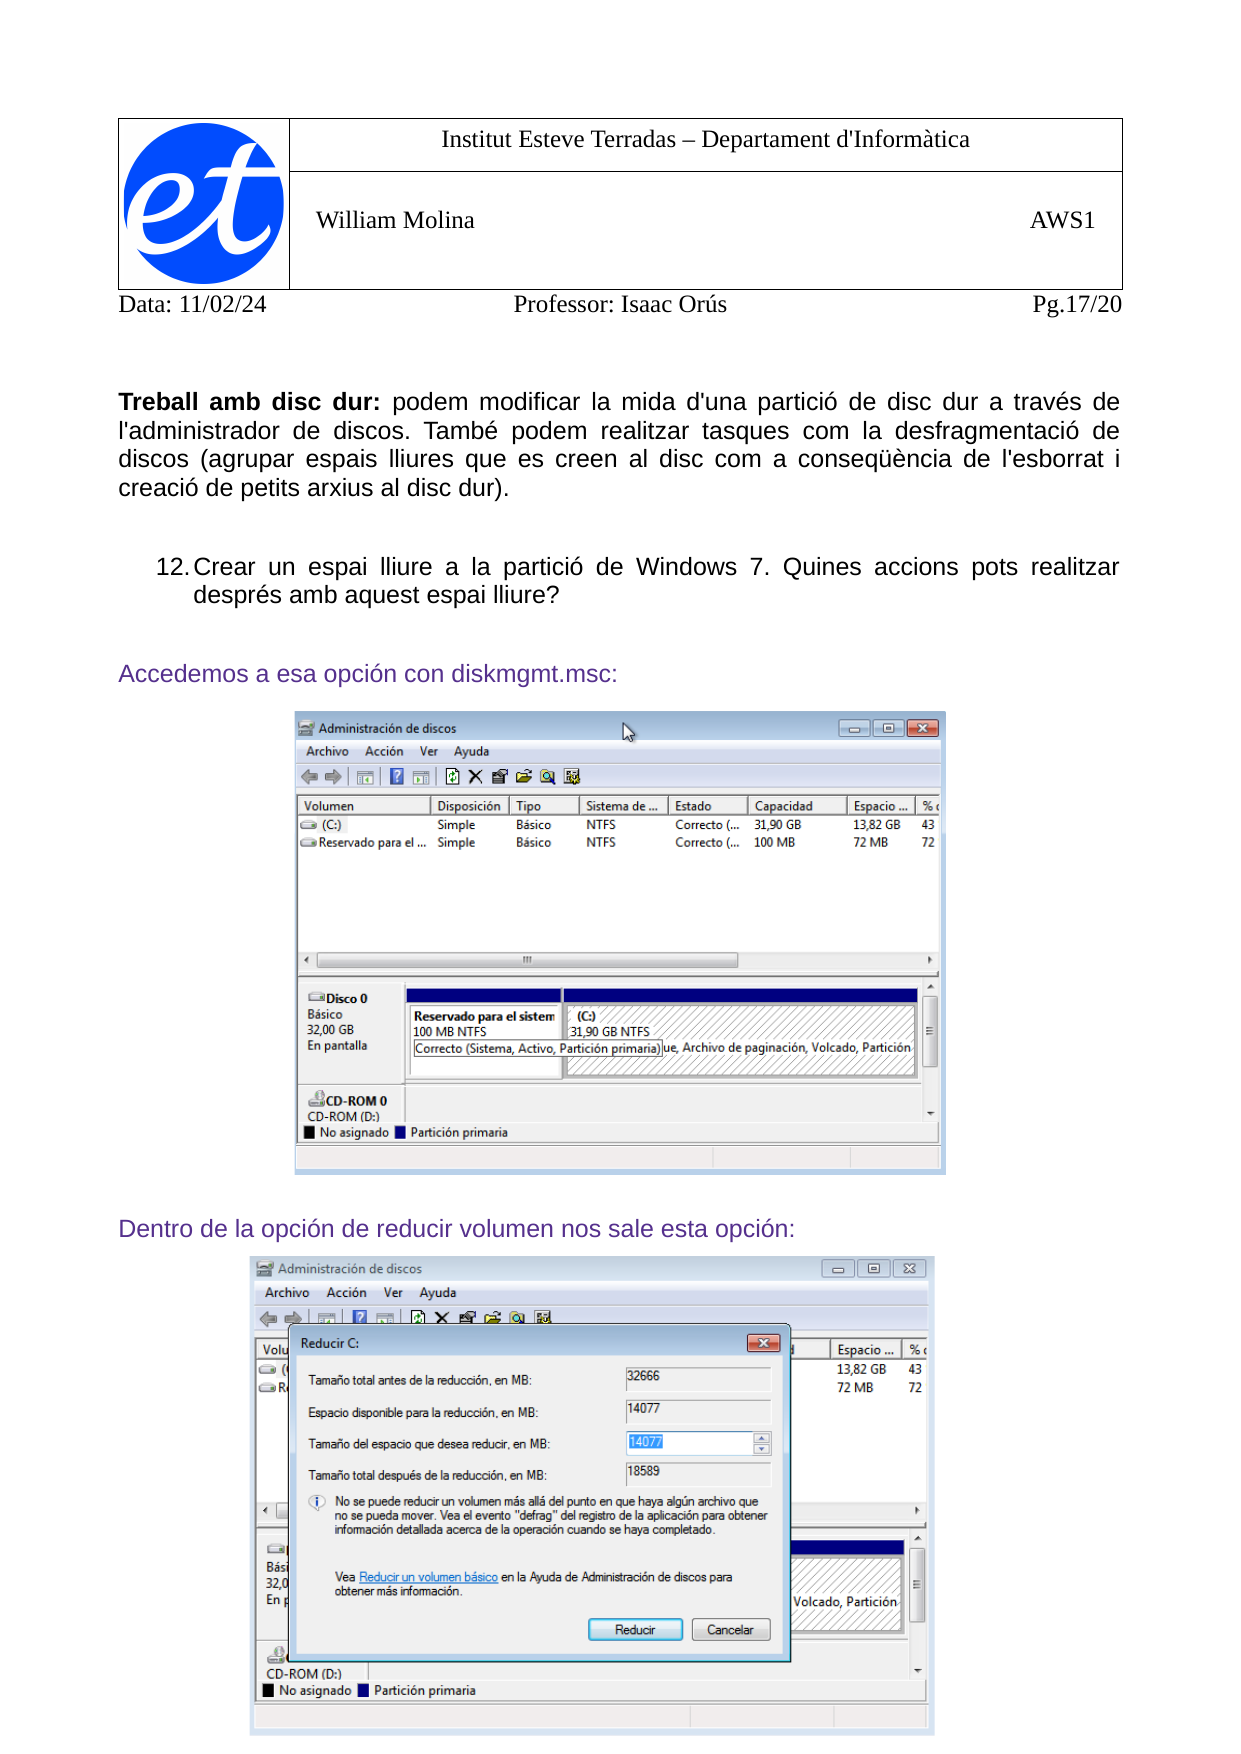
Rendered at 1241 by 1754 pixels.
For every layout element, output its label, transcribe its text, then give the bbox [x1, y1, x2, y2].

picture [123, 123, 284, 284]
picture [294, 711, 946, 1175]
picture [249, 1256, 935, 1736]
text Treball amb disc dur: podem modificar la mida d'una partició de disc dur a través de l'administrador de discos. També podem realitzar tasques com la desfragmentació de discos (agrupar espais lliures que es creen al disc com a conseqüència de l'esborrat i creació de petits arxius al disc dur). [118, 387, 1122, 502]
text Dentro de la opción de reducir volumen nos sale esta opción: [118, 1214, 1122, 1242]
text Accedemos a esa opción con diskmgmt.msc: [118, 658, 1122, 687]
list Crear un espai lliure a la partició de Windows 7. Quines accions pots realitzar després amb aquest espai lliure? [156, 551, 1122, 609]
